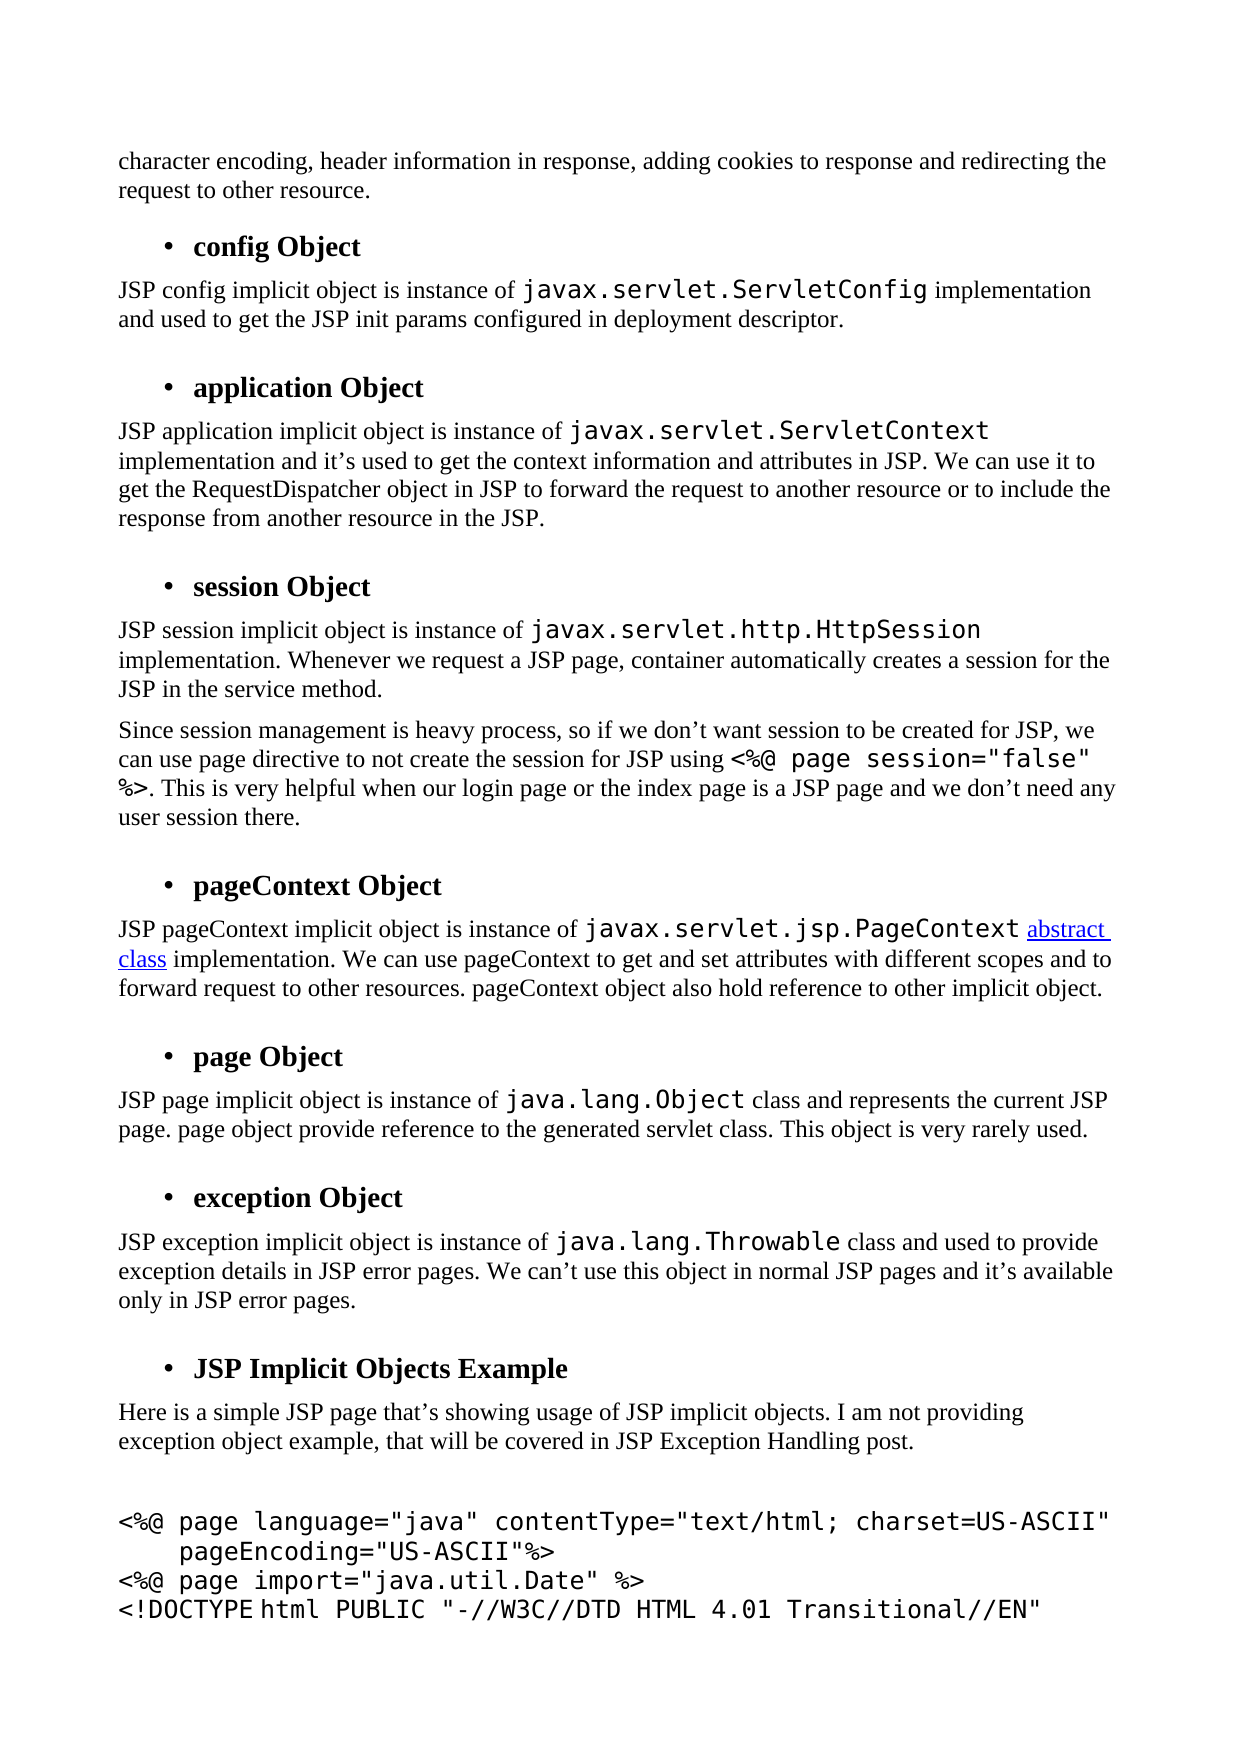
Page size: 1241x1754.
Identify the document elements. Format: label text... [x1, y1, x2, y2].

text character encoding, header information in response, adding cookies to response and redirecting the request to other resource. [118, 146, 1122, 204]
list JSP Implicit Objects Example [164, 1351, 1122, 1384]
text <%@ page language="java" contentType="text/html; charset=US-ASCII" [118, 1508, 1122, 1537]
text JSP application implicit object is instance of javax.servlet.ServletContext implementation and it’s used to get the context information and attributes in JSP. We can use it to get the RequestDispatcher object in JSP to forward the request to another resource or to include the response from another resource in the JSP. [118, 416, 1122, 532]
list pageContext Object [164, 868, 1122, 902]
text <!DOCTYPE html PUBLIC "-//W3C//DTD HTML 4.01 Transitional//EN" [118, 1595, 1122, 1624]
text Here is a simple JSP page that’s showing usage of JSP implicit objects. I am not providing exception object example, that will be covered in JSP Exception Handling post. [118, 1397, 1122, 1454]
text JSP pageContext implicit object is instance of javax.servlet.jsp.PageContext abstract class implementation. We can use pageContext to get and set attributes with different scopes and to forward request to other resources. pageContext object also hold reference to other implicit object. [118, 914, 1122, 1001]
text JSP page implicit object is instance of java.lang.Object class and represents the current JSP page. page object provide reference to the generated servlet class. This object is very rarely used. [118, 1085, 1122, 1143]
text JSP config implicit object is instance of javax.servlet.ServletConfig implementation and used to get the JSP init params configured in deployment descriptor. [118, 275, 1122, 333]
list page Object [164, 1039, 1122, 1072]
list config Object [164, 229, 1122, 262]
list session Object [164, 569, 1122, 603]
text pageEncoding="US-ASCII"%> [118, 1537, 1122, 1566]
text <%@ page import="java.util.Date" %> [118, 1566, 1122, 1595]
text JSP session implicit object is instance of javax.servlet.http.HttpSession implementation. Whenever we request a JSP page, container automatically creates a session for the JSP in the service method. [118, 616, 1122, 702]
list exception Object [164, 1181, 1122, 1214]
text Since session management is heavy process, so if we don’t want session to be created for JSP, we can use page directive to not create the session for JSP using <%@ page session="false" %>. This is very helpful when our login page or the index page is a JSP page and we don’t need any user session there. [118, 715, 1122, 831]
text JSP exception implicit object is instance of java.lang.Throwable class and used to provide exception details in JSP error pages. We can’t use this object in normal JSP pages and it’s available only in JSP error pages. [118, 1227, 1122, 1313]
list application Object [164, 370, 1122, 404]
